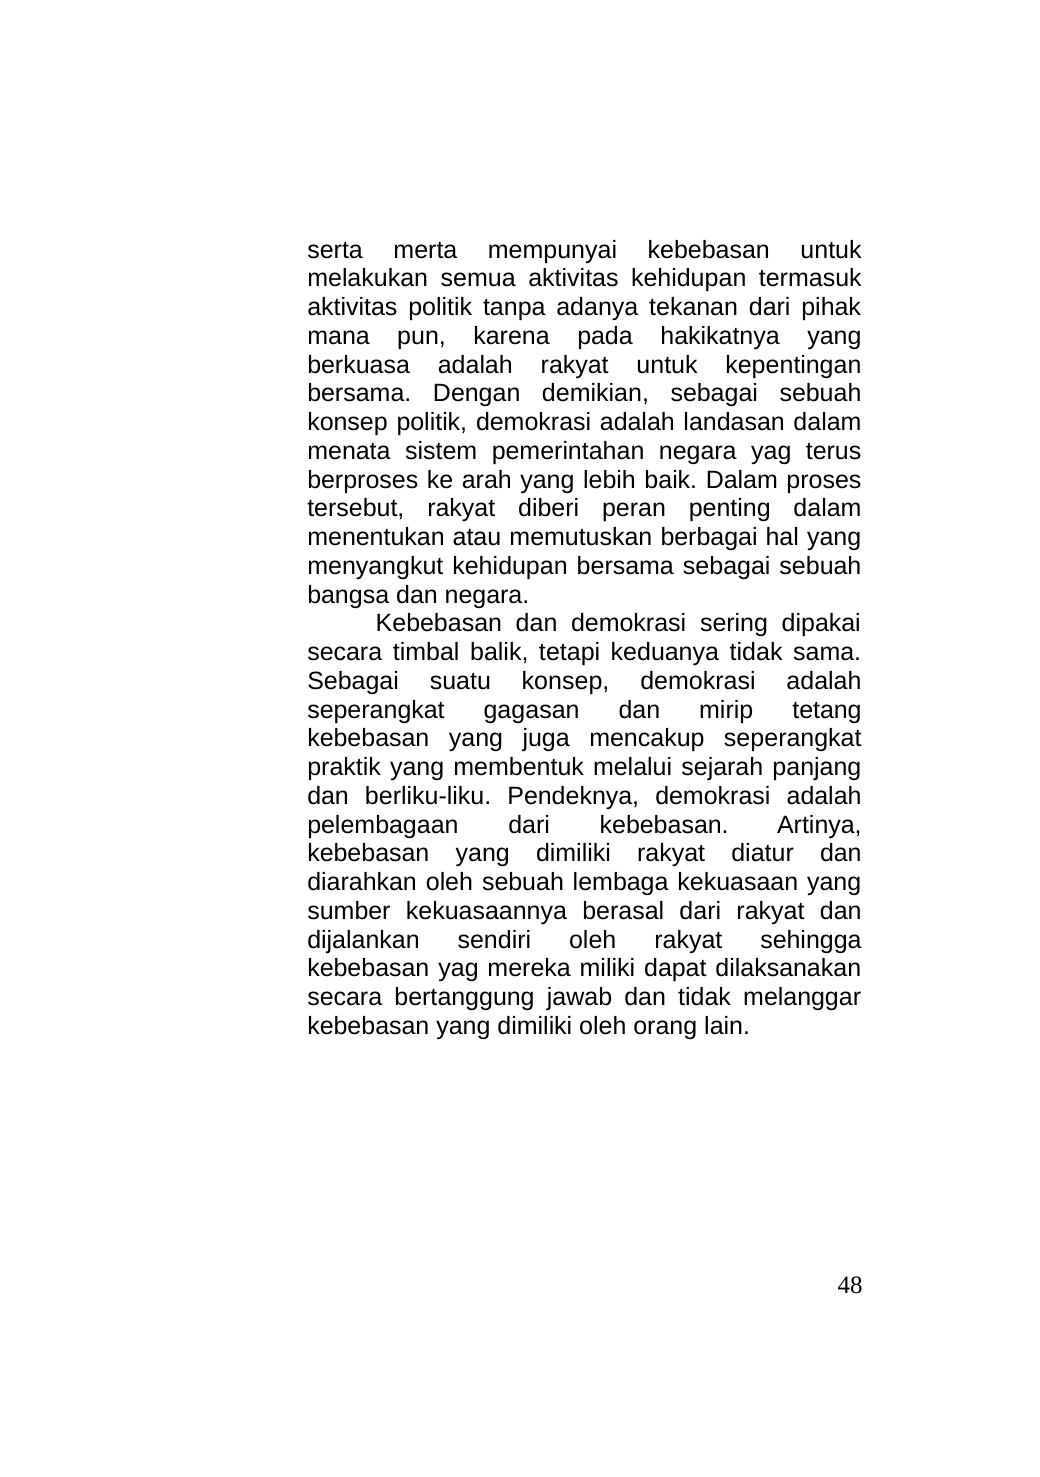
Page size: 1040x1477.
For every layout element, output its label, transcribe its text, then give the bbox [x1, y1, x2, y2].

text serta merta mempunyai kebebasan untuk melakukan semua aktivitas kehidupan termasuk aktivitas politik tanpa adanya tekanan dari pihak mana pun, karena pada hakikatnya yang berkuasa adalah rakyat untuk kepentingan bersama. Dengan demikian, sebagai sebuah konsep politik, demokrasi adalah landasan dalam menata sistem pemerintahan negara yag terus berproses ke arah yang lebih baik. Dalam proses tersebut, rakyat diberi peran penting dalam menentukan atau memutuskan berbagai hal yang menyangkut kehidupan bersama sebagai sebuah bangsa dan negara. [307, 235, 862, 608]
text Kebebasan dan demokrasi sering dipakai secara timbal balik, tetapi keduanya tidak sama. Sebagai suatu konsep, demokrasi adalah seperangkat gagasan dan mirip tetang kebebasan yang juga mencakup seperangkat praktik yang membentuk melalui sejarah panjang dan berliku-liku. Pendeknya, demokrasi adalah pelembagaan dari kebebasan. Artinya, kebebasan yang dimiliki rakyat diatur dan diarahkan oleh sebuah lembaga kekuasaan yang sumber kekuasaannya berasal dari rakyat dan dijalankan sendiri oleh rakyat sehingga kebebasan yag mereka miliki dapat dilaksanakan secara bertanggung jawab dan tidak melanggar kebebasan yang dimiliki oleh orang lain. [307, 608, 862, 1040]
